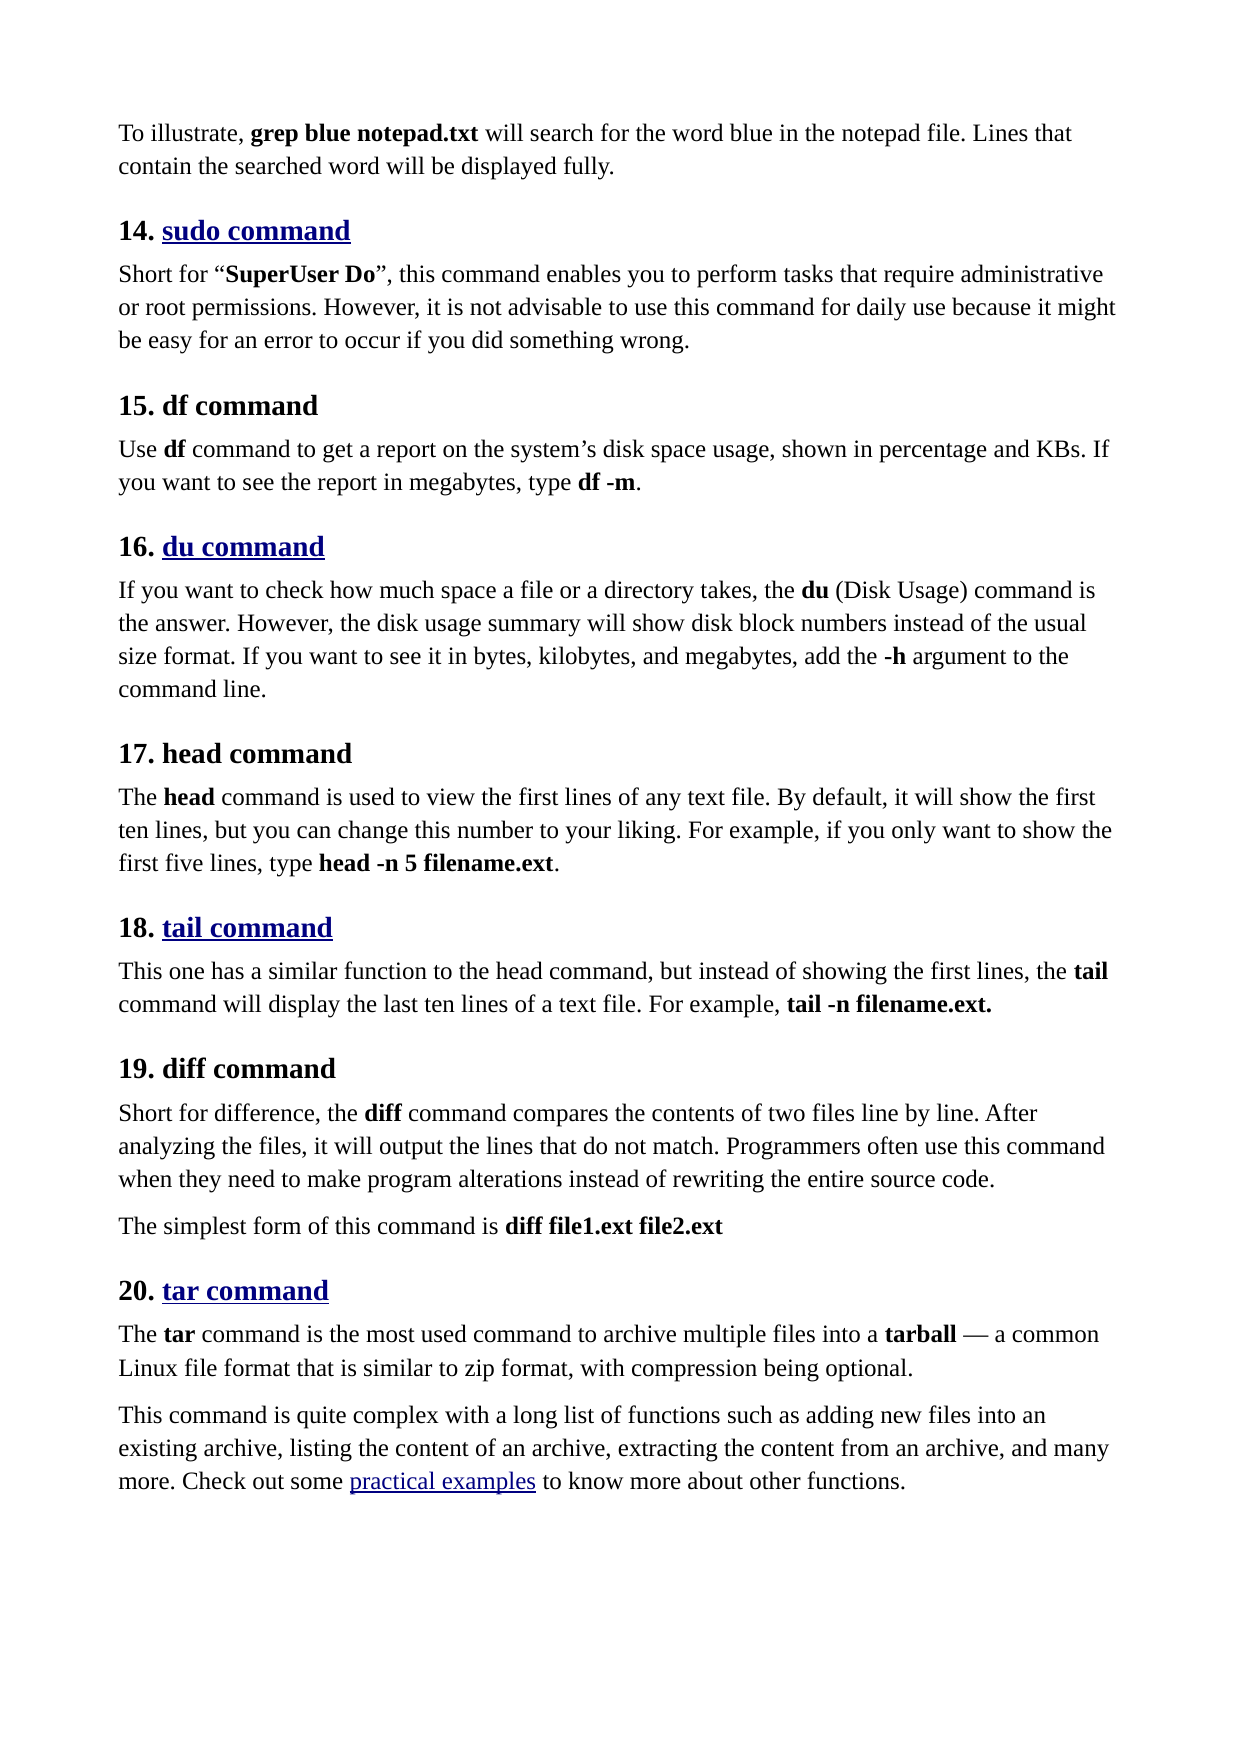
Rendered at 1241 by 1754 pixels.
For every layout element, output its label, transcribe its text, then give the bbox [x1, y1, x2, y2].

text Short for difference, the diff command compares the contents of two files line by line. After analyzing the files, it will output the lines that do not match. Programmers often use this command when they need to make program alterations instead of rewriting the entire source code. [118, 1098, 1122, 1192]
text Short for “SuperUser Do”, this command enables you to perform tasks that require administrative or root permissions. However, it is not advisable to use this command for daily use because it might be easy for an error to occur if you did something wrong. [118, 259, 1122, 354]
text If you want to check how much space a file or a directory takes, the du (Disk Usage) command is the answer. However, the disk usage summary will show disk block numbers instead of the usual size format. If you want to see it in bytes, kilobytes, and megabytes, add the -h argument to the command line. [118, 575, 1122, 703]
subtitle 16. du command [118, 529, 1122, 562]
text This one has a similar function to the head command, but instead of showing the first lines, the tail command will display the last ten lines of a text file. For example, tail -n filename.ext. [118, 956, 1122, 1018]
subtitle 14. sudo command [118, 213, 1122, 247]
text The head command is used to view the first lines of any text file. By default, it will show the first ten lines, but you can change this number to your liking. For example, if you only want to show the first five lines, type head -n 5 filename.ext. [118, 782, 1122, 877]
text This command is quite complex with a long list of functions such as adding new files into an existing archive, listing the content of an archive, extracting the content from an archive, and many more. Check out some practical examples to know more about other functions. [118, 1400, 1122, 1495]
text Use df command to get a report on the system’s disk space usage, shown in percentage and KBs. If you want to see the report in megabytes, type df -m. [118, 434, 1122, 495]
text The simplest form of this command is diff file1.ext file2.ext [118, 1211, 1122, 1240]
text The tar command is the most used command to archive multiple files into a tarball — a common Linux file format that is similar to zip format, with compression being optional. [118, 1319, 1122, 1381]
subtitle 19. diff command [118, 1052, 1122, 1085]
text To illustrate, grep blue notepad.txt will search for the word blue in the notepad file. Lines that contain the searched word will be displayed fully. [118, 118, 1122, 180]
subtitle 17. head command [118, 736, 1122, 770]
subtitle 18. tail command [118, 910, 1122, 944]
subtitle 20. tar command [118, 1273, 1122, 1307]
subtitle 15. df command [118, 388, 1122, 421]
